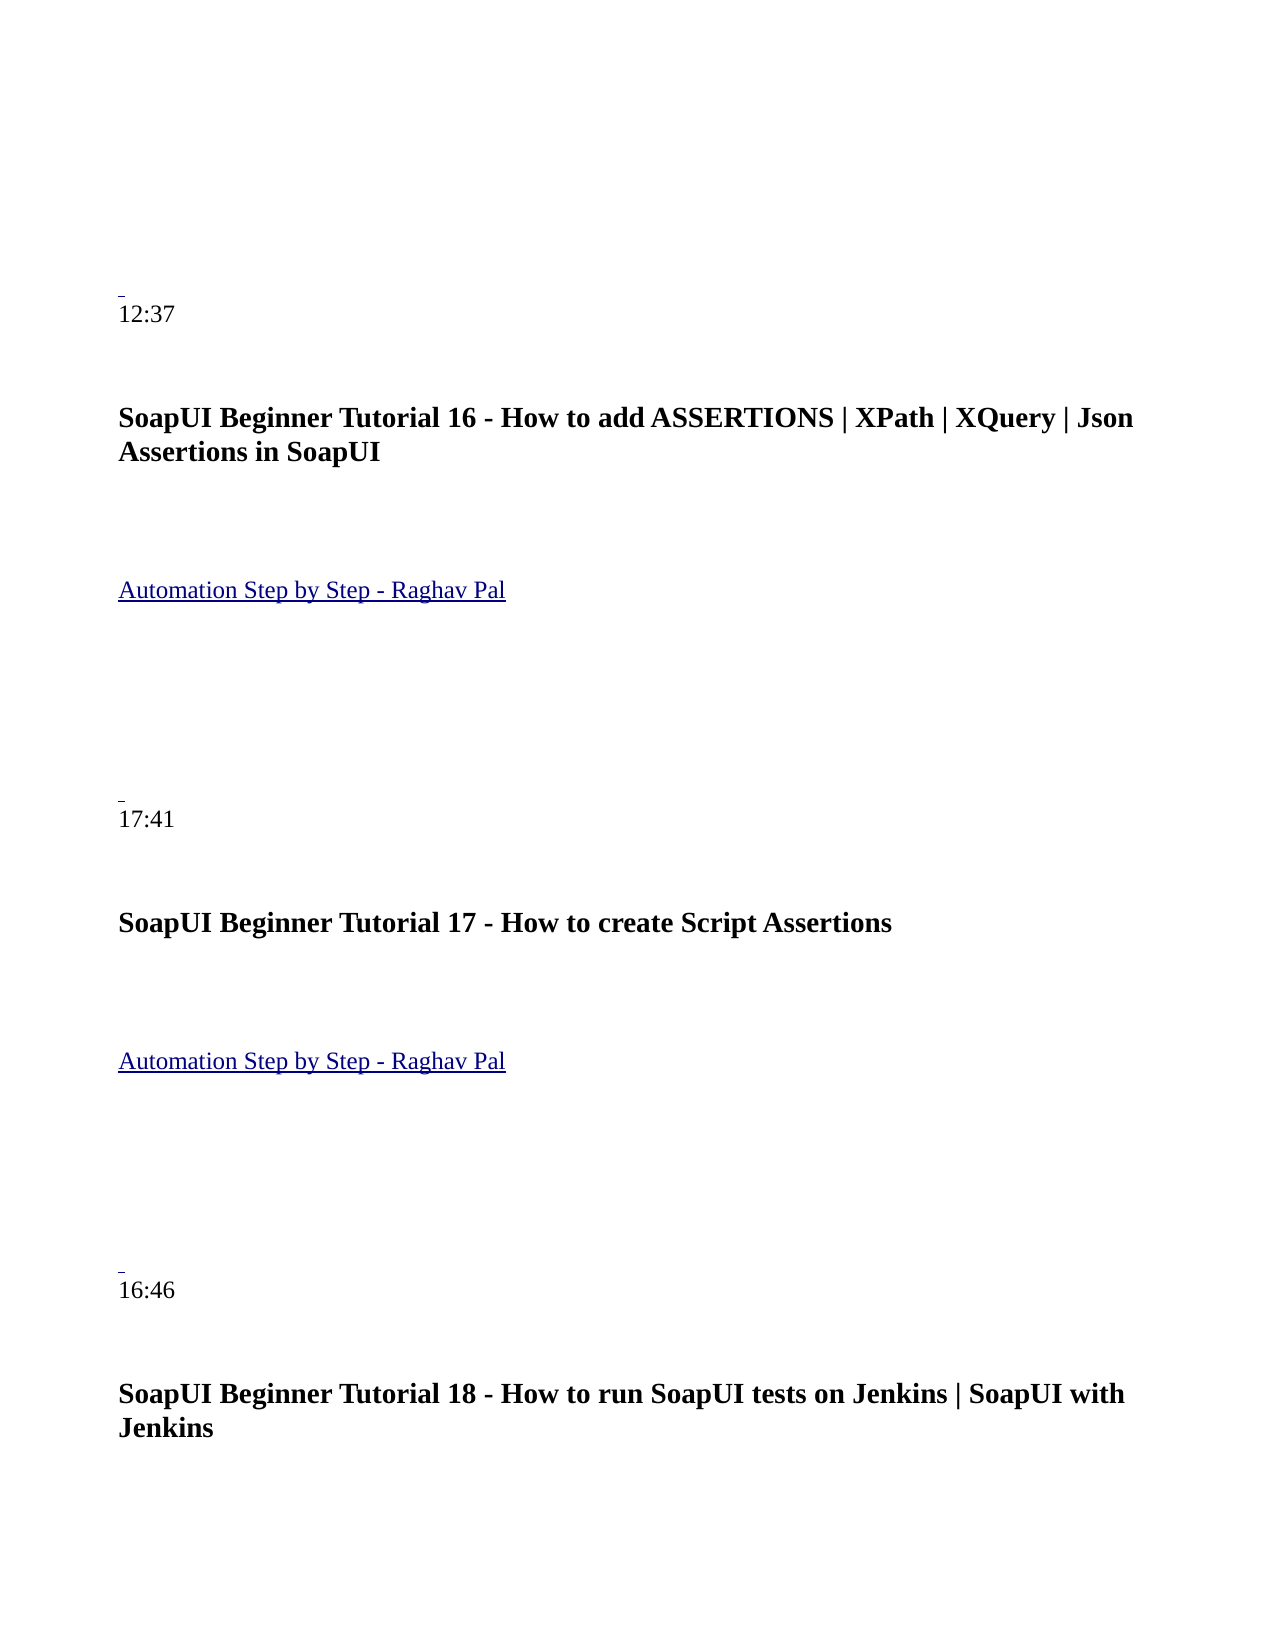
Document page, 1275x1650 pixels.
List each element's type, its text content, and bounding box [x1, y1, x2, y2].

text Automation Step by Step - Raghav Pal [118, 575, 1157, 604]
text 12:37 [118, 299, 1157, 328]
subtitle SoapUI Beginner Tutorial 18 - How to run SoapUI tests on Jenkins | SoapUI with Jenkins [118, 1376, 1157, 1443]
text 17:41 [118, 804, 1157, 833]
text 16:46 [118, 1275, 1157, 1304]
subtitle SoapUI Beginner Tutorial 17 - How to create Script Assertions [118, 905, 1157, 939]
text Automation Step by Step - Raghav Pal [118, 1046, 1157, 1075]
subtitle SoapUI Beginner Tutorial 16 - How to add ASSERTIONS | XPath | XQuery | Json Assertions in SoapUI [118, 400, 1157, 467]
